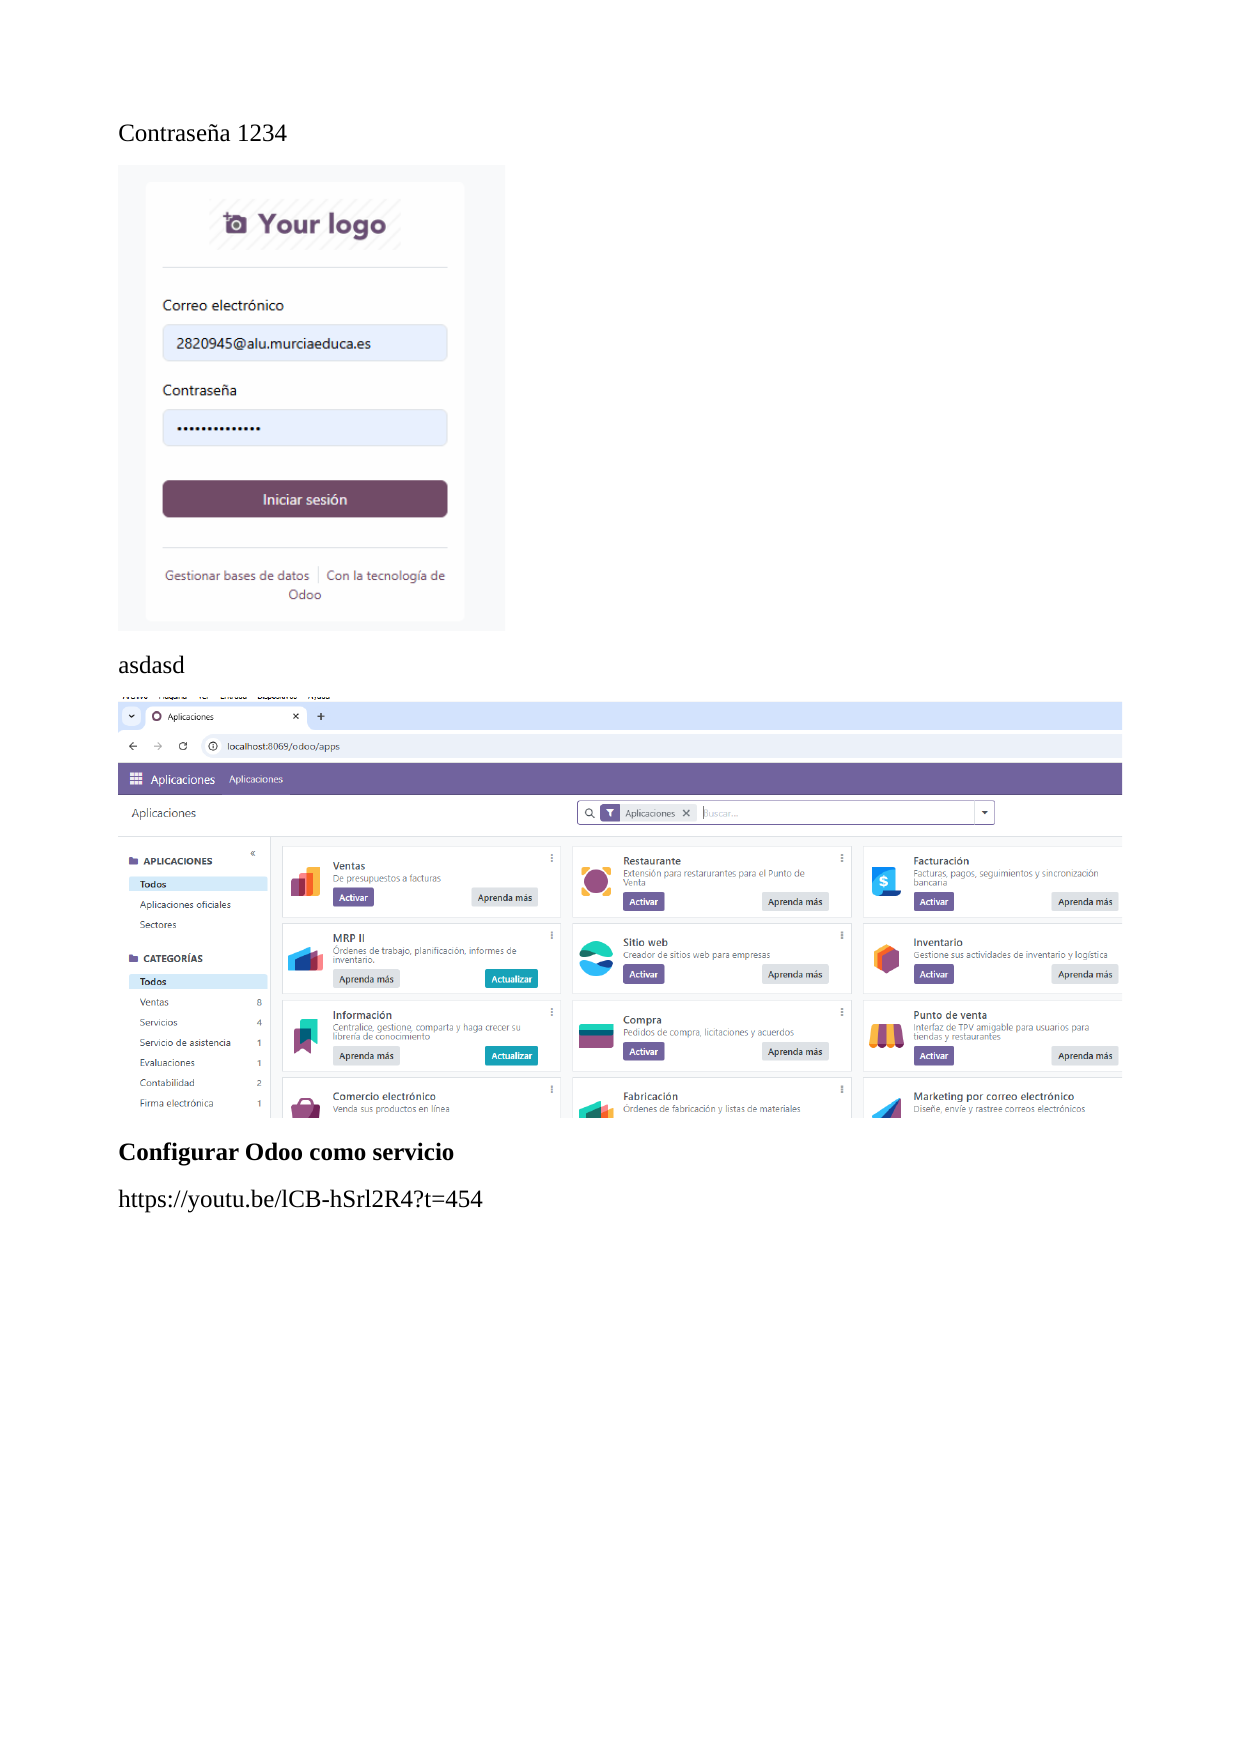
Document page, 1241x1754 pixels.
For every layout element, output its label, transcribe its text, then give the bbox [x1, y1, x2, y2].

text https://youtu.be/lCB-hSrl2R4?t=454 [118, 1184, 1122, 1213]
text Configurar Odoo como servicio [118, 1137, 1122, 1165]
text Contraseña 1234 [118, 118, 1122, 147]
picture [118, 697, 1123, 1118]
picture [118, 165, 505, 631]
text asdasd [118, 650, 1122, 679]
